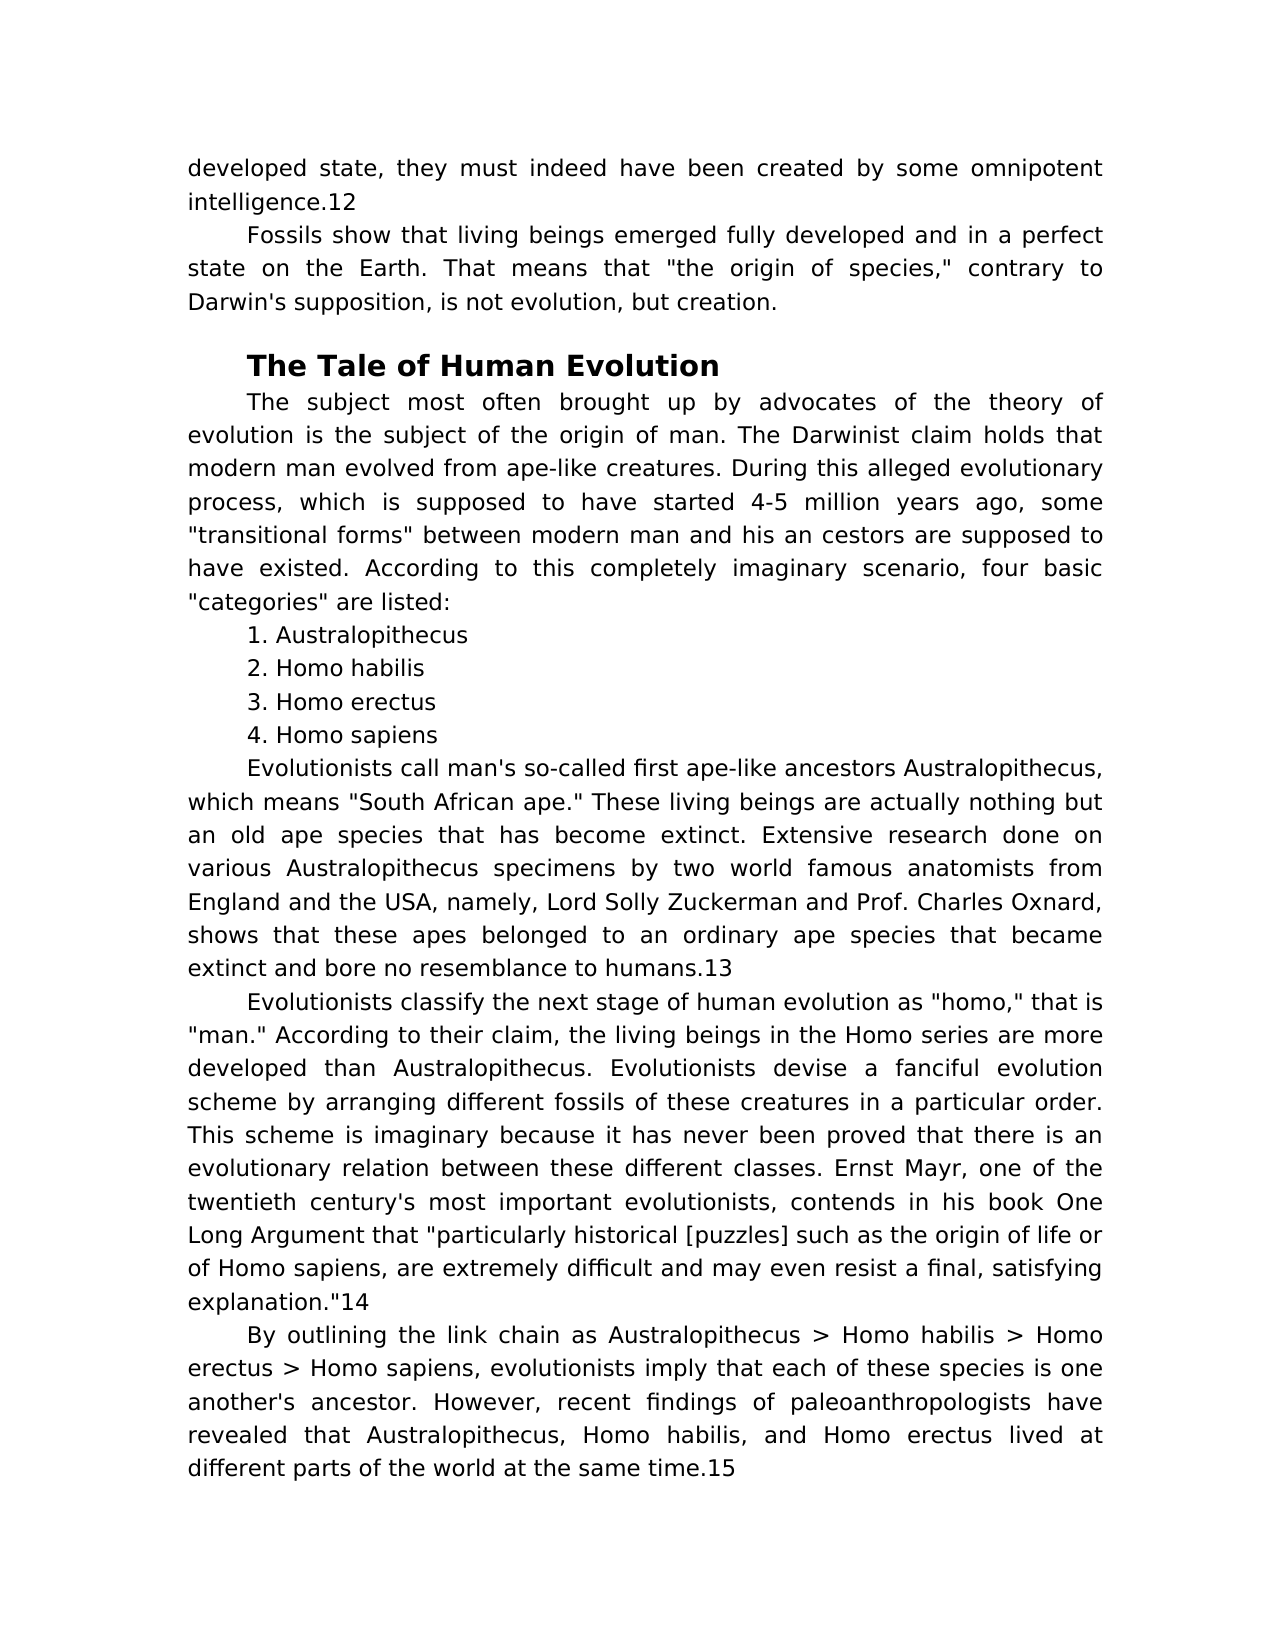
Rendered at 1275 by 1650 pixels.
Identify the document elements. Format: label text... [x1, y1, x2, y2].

text Evolutionists call man's so-called first ape-like ancestors Australopithecus, which means "South African ape." These living beings are actually nothing but an old ape species that has become extinct. Extensive research done on various Australopithecus specimens by two world famous anatomists from England and the USA, namely, Lord Solly Zuckerman and Prof. Charles Oxnard, shows that these apes belonged to an ordinary ape species that became extinct and bore no resemblance to humans.13 [187, 750, 1104, 983]
text developed state, they must indeed have been created by some omnipotent intelligence.12 [187, 150, 1104, 217]
text Evolutionists classify the next stage of human evolution as "homo," that is "man." According to their claim, the living beings in the Homo series are more developed than Australopithecus. Evolutionists devise a fanciful evolution scheme by arranging different fossils of these creatures in a particular order. This scheme is imaginary because it has never been proved that there is an evolutionary relation between these different classes. Ernst Mayr, one of the twentieth century's most important evolutionists, contends in his book One Long Argument that "particularly historical [puzzles] such as the origin of life or of Homo sapiens, are extremely difficult and may even resist a final, satisfying explanation."14 [187, 983, 1104, 1317]
text By outlining the link chain as Australopithecus > Homo habilis > Homo erectus > Homo sapiens, evolutionists imply that each of these species is one another's ancestor. However, recent findings of paleoanthropologists have revealed that Australopithecus, Homo habilis, and Homo erectus lived at different parts of the world at the same time.15 [187, 1317, 1104, 1483]
text 1. Australopithecus [187, 617, 1104, 650]
text 4. Homo sapiens [187, 717, 1104, 750]
text Fossils show that living beings emerged fully developed and in a perfect state on the Earth. That means that "the origin of species," contrary to Darwin's supposition, is not evolution, but creation. [187, 217, 1104, 317]
text The subject most often brought up by advocates of the theory of evolution is the subject of the origin of man. The Darwinist claim holds that modern man evolved from ape-like creatures. During this alleged evolutionary process, which is supposed to have started 4-5 million years ago, some "transitional forms" between modern man and his an cestors are supposed to have existed. According to this completely imaginary scenario, four basic "categories" are listed: [187, 383, 1104, 617]
text 2. Homo habilis [187, 650, 1104, 683]
text 3. Homo erectus [187, 683, 1104, 717]
subtitle The Tale of Human Evolution [187, 350, 1104, 383]
